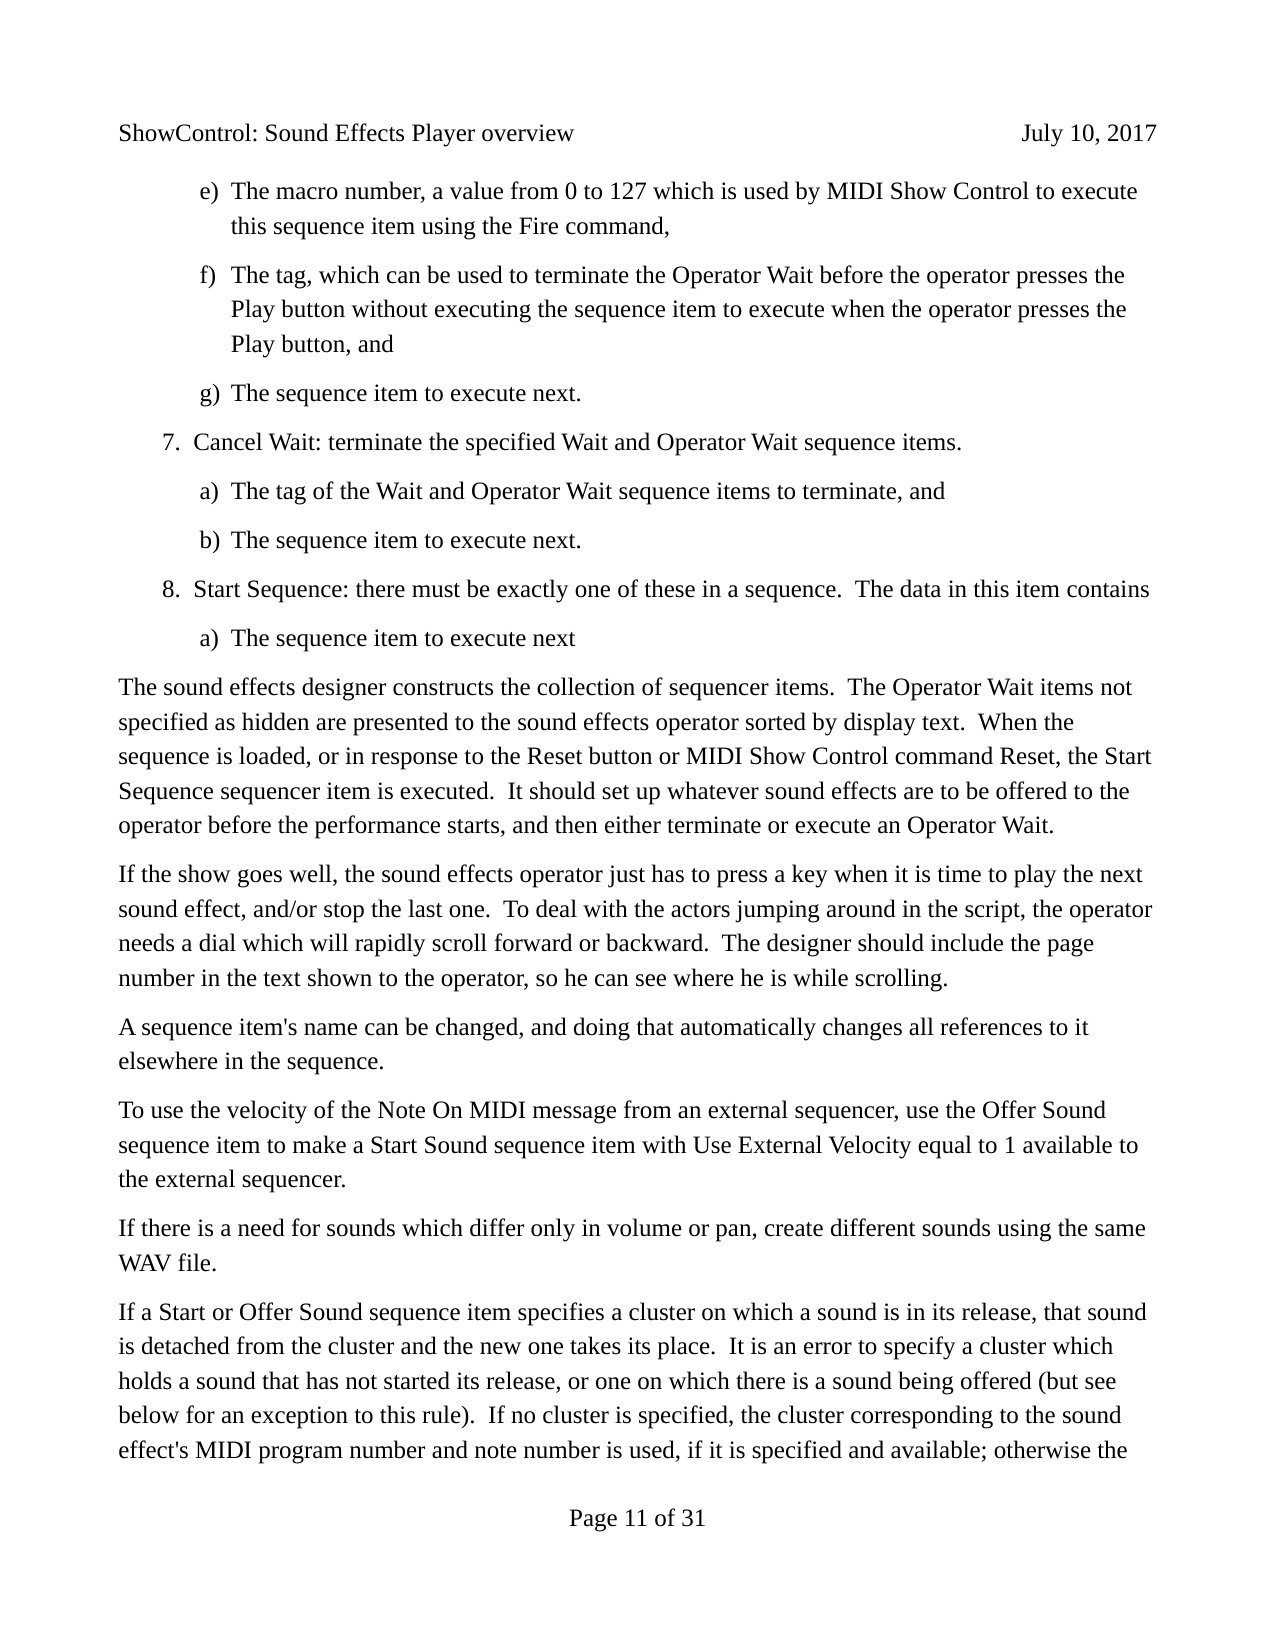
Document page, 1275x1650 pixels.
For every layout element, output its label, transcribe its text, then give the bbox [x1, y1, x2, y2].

text The sound effects designer constructs the collection of sequencer items. The Operator Wait items not specified as hidden are presented to the sound effects operator sorted by display text. When the sequence is loaded, or in response to the Reset button or MIDI Show Control command Reset, the Start Sequence sequencer item is executed. It should set up whatever sound effects are to be offered to the operator before the performance starts, and then either terminate or execute an Operator Wait. [118, 672, 1157, 839]
list The tag of the Wait and Operator Wait sequence items to terminate, and [193, 476, 1157, 505]
list The sequence item to execute next. [193, 525, 1157, 554]
text If there is a need for sounds which differ only in volume or pan, create different sounds using the same WAV file. [118, 1213, 1157, 1277]
text A sequence item's name can be changed, and doing that automatically changes all references to it elsewhere in the sequence. [118, 1012, 1157, 1075]
list The sequence item to execute next [193, 623, 1157, 652]
list The sequence item to execute next. [193, 378, 1157, 407]
text To use the velocity of the Note On MIDI message from an external sequencer, use the Offer Sound sequence item to make a Start Sound sequence item with Use External Velocity equal to 1 available to the external sequencer. [118, 1095, 1157, 1193]
list Cancel Wait: terminate the specified Wait and Operator Wait sequence items. [156, 427, 1157, 456]
list The tag, which can be used to terminate the Operator Wait before the operator presses the Play button without executing the sequence item to execute when the operator presses the Play button, and [193, 260, 1157, 358]
text If a Start or Offer Sound sequence item specifies a cluster on which a sound is in its release, that sound is detached from the cluster and the new one takes its place. It is an error to specify a cluster which holds a sound that has not started its release, or one on which there is a sound being offered (but see below for an exception to this rule). If no cluster is specified, the cluster corresponding to the sound effect's MIDI program number and note number is used, if it is specified and available; otherwise the [118, 1297, 1157, 1463]
list The macro number, a value from 0 to 127 which is used by MIDI Show Control to execute this sequence item using the Fire command, [193, 176, 1157, 239]
text If the show goes well, the sound effects operator just has to press a key when it is time to play the next sound effect, and/or stop the last one. To deal with the actors jumping around in the script, the operator needs a dial which will rapidly scroll forward or backward. The designer should include the page number in the text shown to the operator, so he can see where he is while scrolling. [118, 859, 1157, 991]
list Start Sequence: there must be exactly one of these in a sequence. The data in this item contains [156, 574, 1157, 603]
